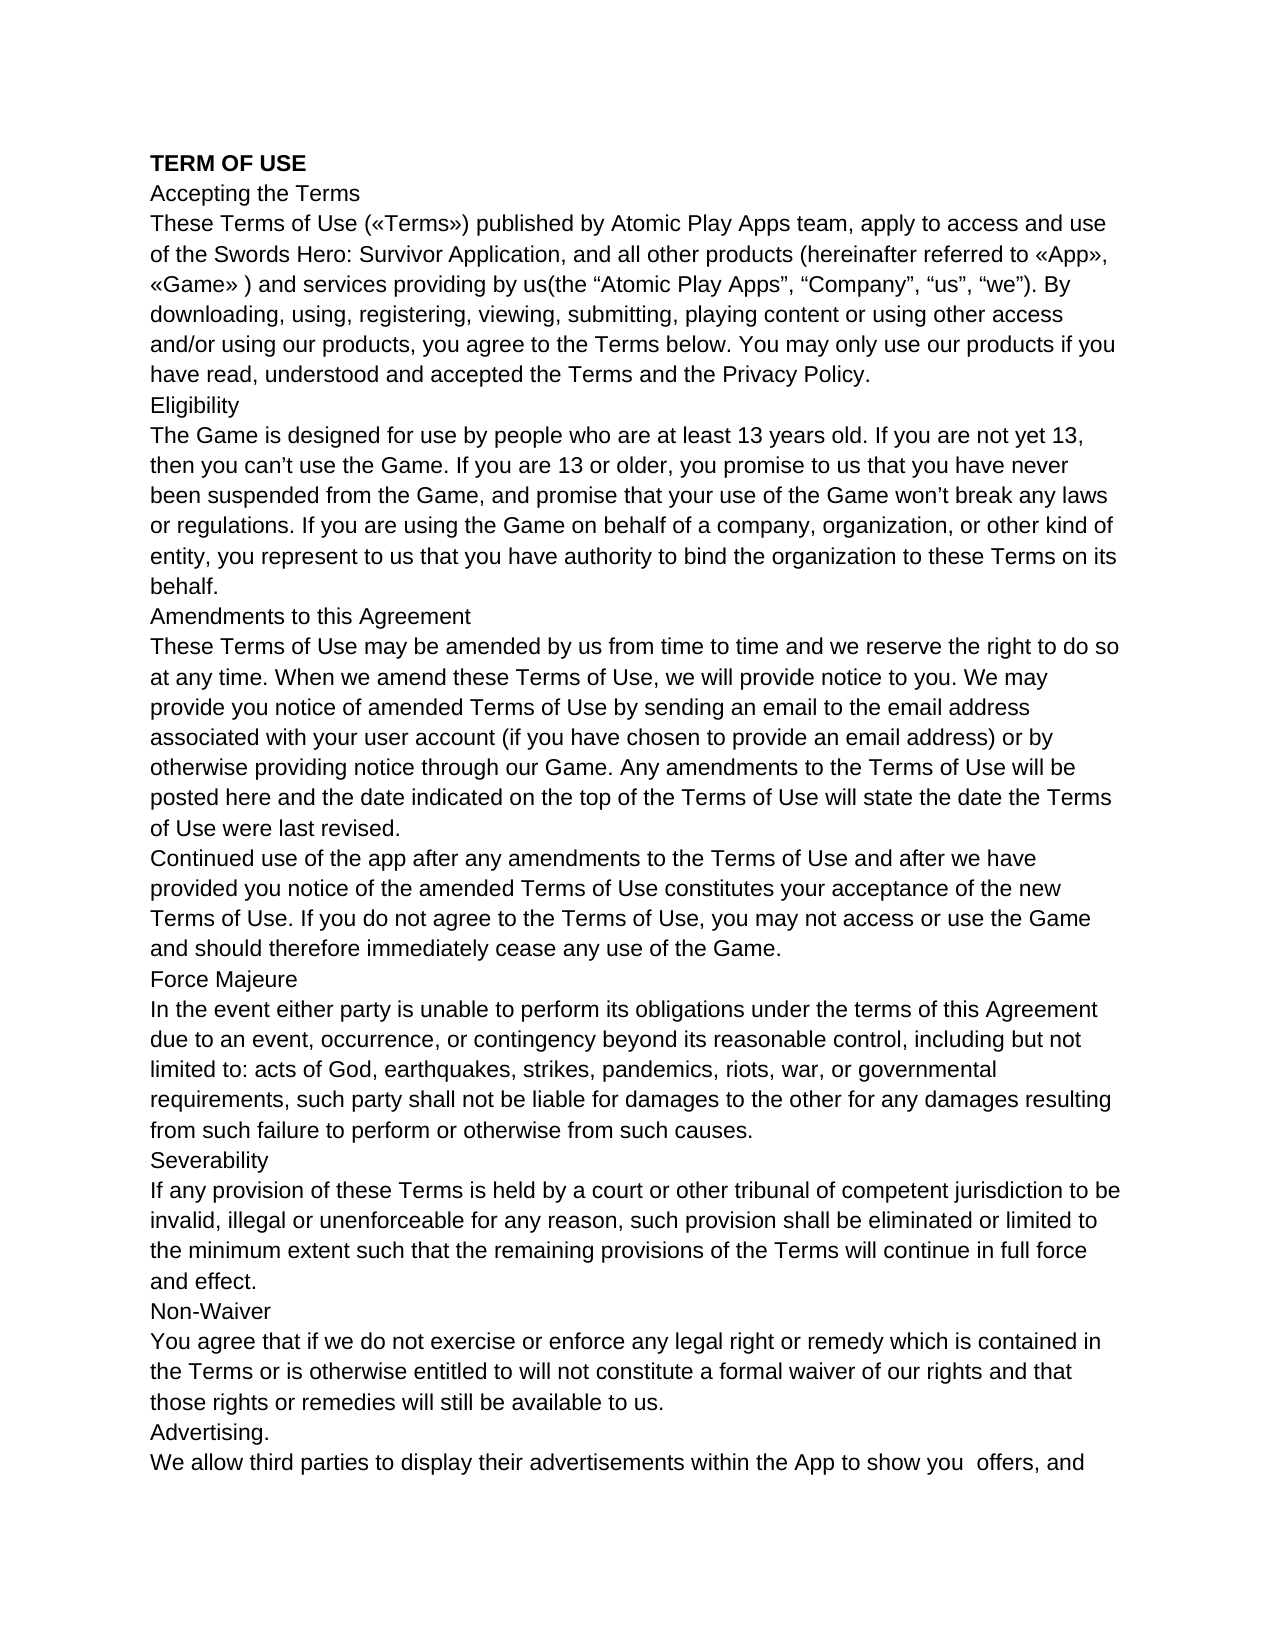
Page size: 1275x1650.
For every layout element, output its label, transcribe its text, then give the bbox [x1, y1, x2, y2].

text Advertising. [150, 1419, 1125, 1445]
text The Game is designed for use by people who are at least 13 years old. If you are not yet 13, then you can’t use the Game. If you are 13 or older, you promise to us that you have never been suspended from the Game, and promise that your use of the Game won’t break any laws or regulations. If you are using the Game on behalf of a company, organization, or other kind of entity, you represent to us that you have authority to bind the organization to these Terms on its behalf. [150, 422, 1125, 599]
text TERM OF USE [150, 150, 1125, 176]
text Continued use of the app after any amendments to the Terms of Use and after we have provided you notice of the amended Terms of Use constitutes your acceptance of the new Terms of Use. If you do not agree to the Terms of Use, you may not access or use the Game and should therefore immediately cease any use of the Game. [150, 845, 1125, 962]
text Accepting the Terms [150, 180, 1125, 207]
text In the event either party is unable to perform its obligations under the terms of this Agreement due to an event, occurrence, or contingency beyond its reasonable control, including but not limited to: acts of God, earthquakes, strikes, pandemics, riots, war, or governmental requirements, such party shall not be liable for damages to the other for any damages resulting from such failure to perform or otherwise from such causes. [150, 996, 1125, 1143]
text Force Majeure [150, 966, 1125, 992]
text Non-Waiver [150, 1298, 1125, 1324]
text Amendments to this Agreement [150, 603, 1125, 629]
text You agree that if we do not exercise or enforce any legal right or remedy which is contained in the Terms or is otherwise entitled to will not constitute a formal waiver of our rights and that those rights or remedies will still be available to us. [150, 1328, 1125, 1415]
text If any provision of these Terms is held by a court or other tribunal of competent jurisdiction to be invalid, illegal or unenforceable for any reason, such provision shall be eliminated or limited to the minimum extent such that the remaining provisions of the Terms will continue in full force and effect. [150, 1177, 1125, 1294]
text Severability [150, 1147, 1125, 1173]
text These Terms of Use may be amended by us from time to time and we reserve the right to do so at any time. When we amend these Terms of Use, we will provide notice to you. We may provide you notice of amended Terms of Use by sending an email to the email address associated with your user account (if you have chosen to provide an email address) or by otherwise providing notice through our Game. Any amendments to the Terms of Use will be posted here and the date indicated on the top of the Terms of Use will state the date the Terms of Use were last revised. [150, 633, 1125, 841]
text These Terms of Use («Terms») published by Atomic Play Apps team, apply to access and use of the Swords Hero: Survivor Application, and all other products (hereinafter referred to «App», «Game» ) and services providing by us(the “Atomic Play Apps”, “Company”, “us”, “we”). By downloading, using, registering, viewing, submitting, playing content or using other access and/or using our products, you agree to the Terms below. You may only use our products if you have read, understood and accepted the Terms and the Privacy Policy. [150, 210, 1125, 388]
text We allow third parties to display their advertisements within the App to show you offers, and [150, 1449, 1125, 1475]
text Eligibility [150, 392, 1125, 418]
